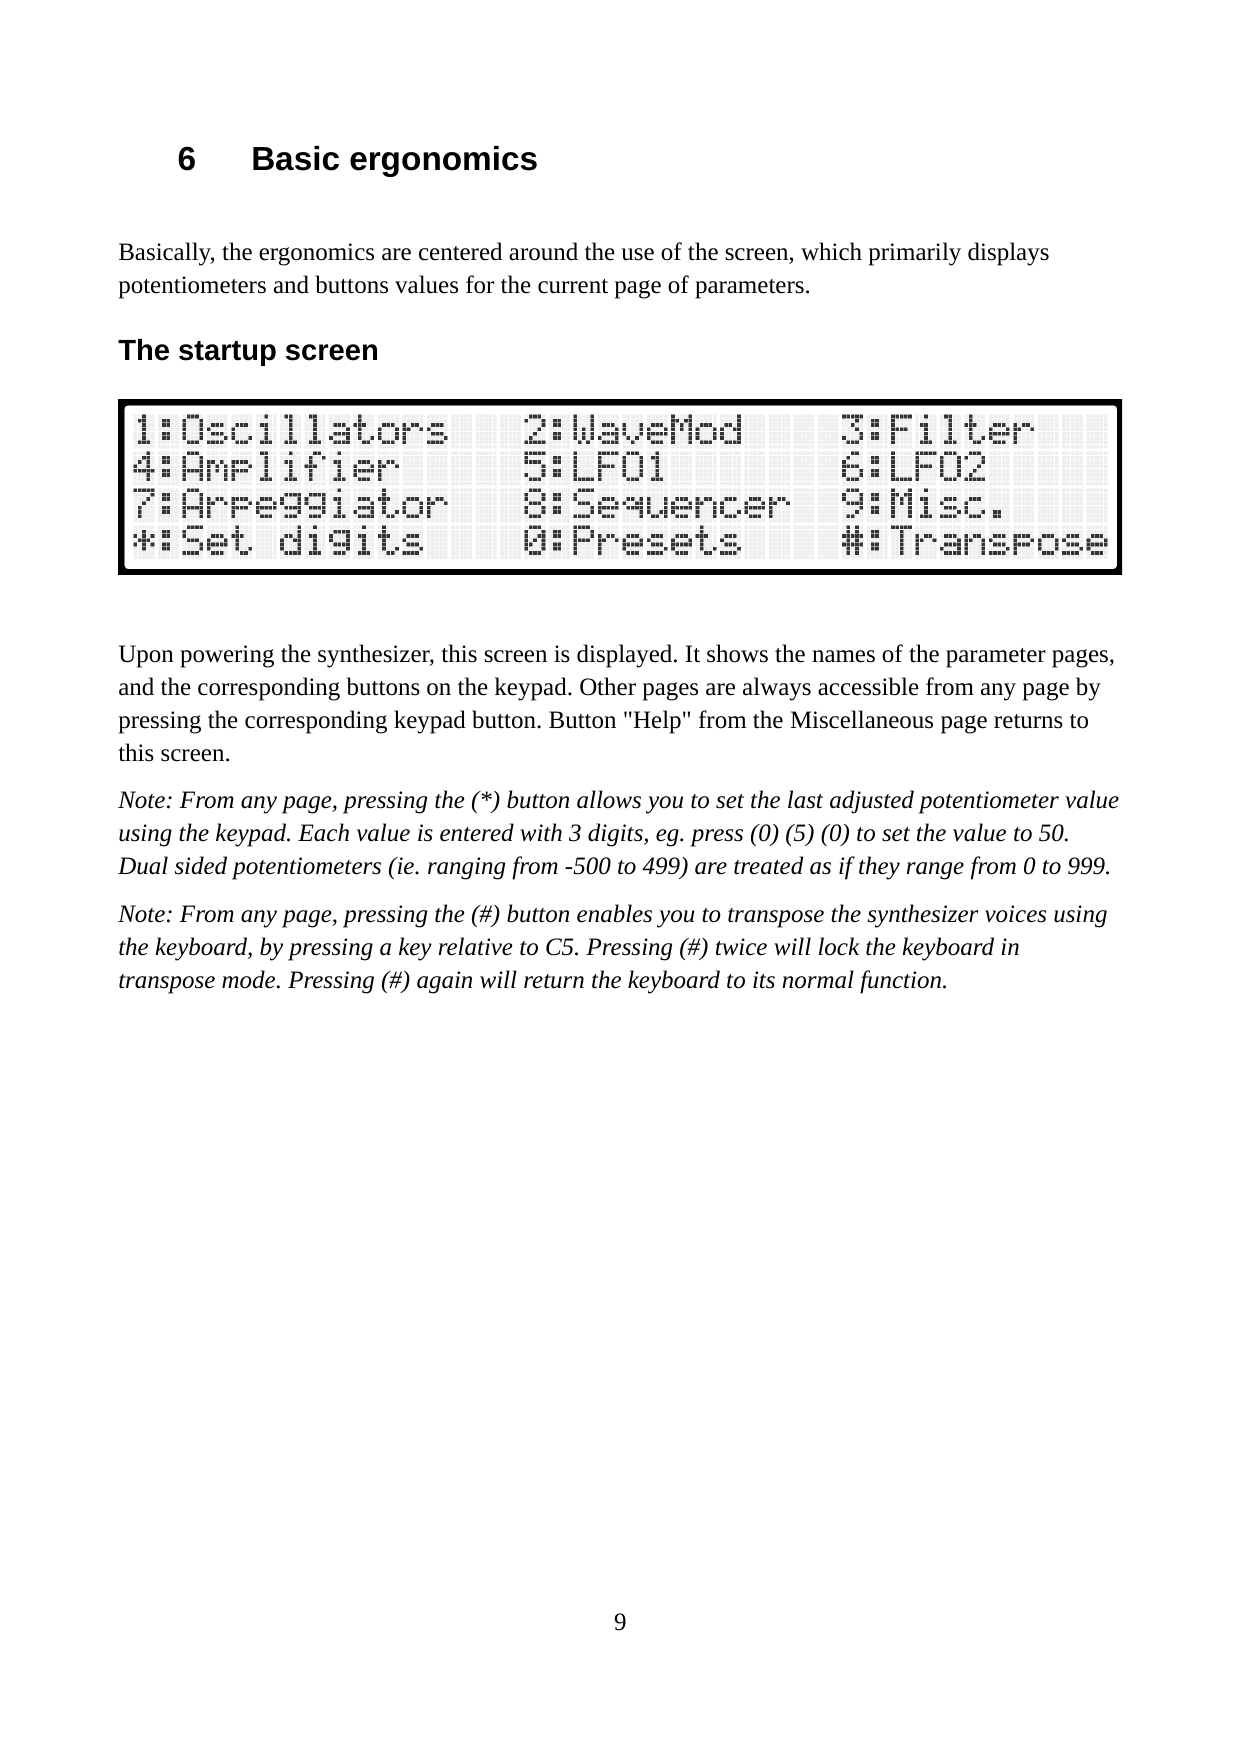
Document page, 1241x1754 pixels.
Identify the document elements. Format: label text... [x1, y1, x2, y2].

text Basically, the ergonomics are centered around the use of the screen, which primarily displays potentiometers and buttons values for the current page of parameters. [118, 237, 1122, 299]
picture [118, 399, 1123, 575]
subtitle The startup screen [118, 333, 1122, 366]
text Upon powering the synthesizer, this screen is displayed. It shows the names of the parameter pages, and the corresponding buttons on the keypad. Other pages are always accessible from any page by pressing the corresponding keypad button. Button "Help" from the Miscellaneous page returns to this screen. [118, 639, 1122, 766]
text Note: From any page, pressing the (#) button enables you to transpose the synthesizer voices using the keyboard, by pressing a key relative to C5. Pressing (#) twice will lock the keyboard in transpose mode. Pressing (#) again will return the keyboard to its normal function. [118, 899, 1122, 994]
subtitle Basic ergonomics [177, 139, 1122, 177]
text Note: From any page, pressing the (*) button allows you to set the last adjusted potentiometer value using the keypad. Each value is entered with 3 digits, eg. press (0) (5) (0) to set the value to 50. Dual sided potentiometers (ie. ranging from -500 to 499) are treated as if they range from 0 to 999. [118, 785, 1122, 880]
